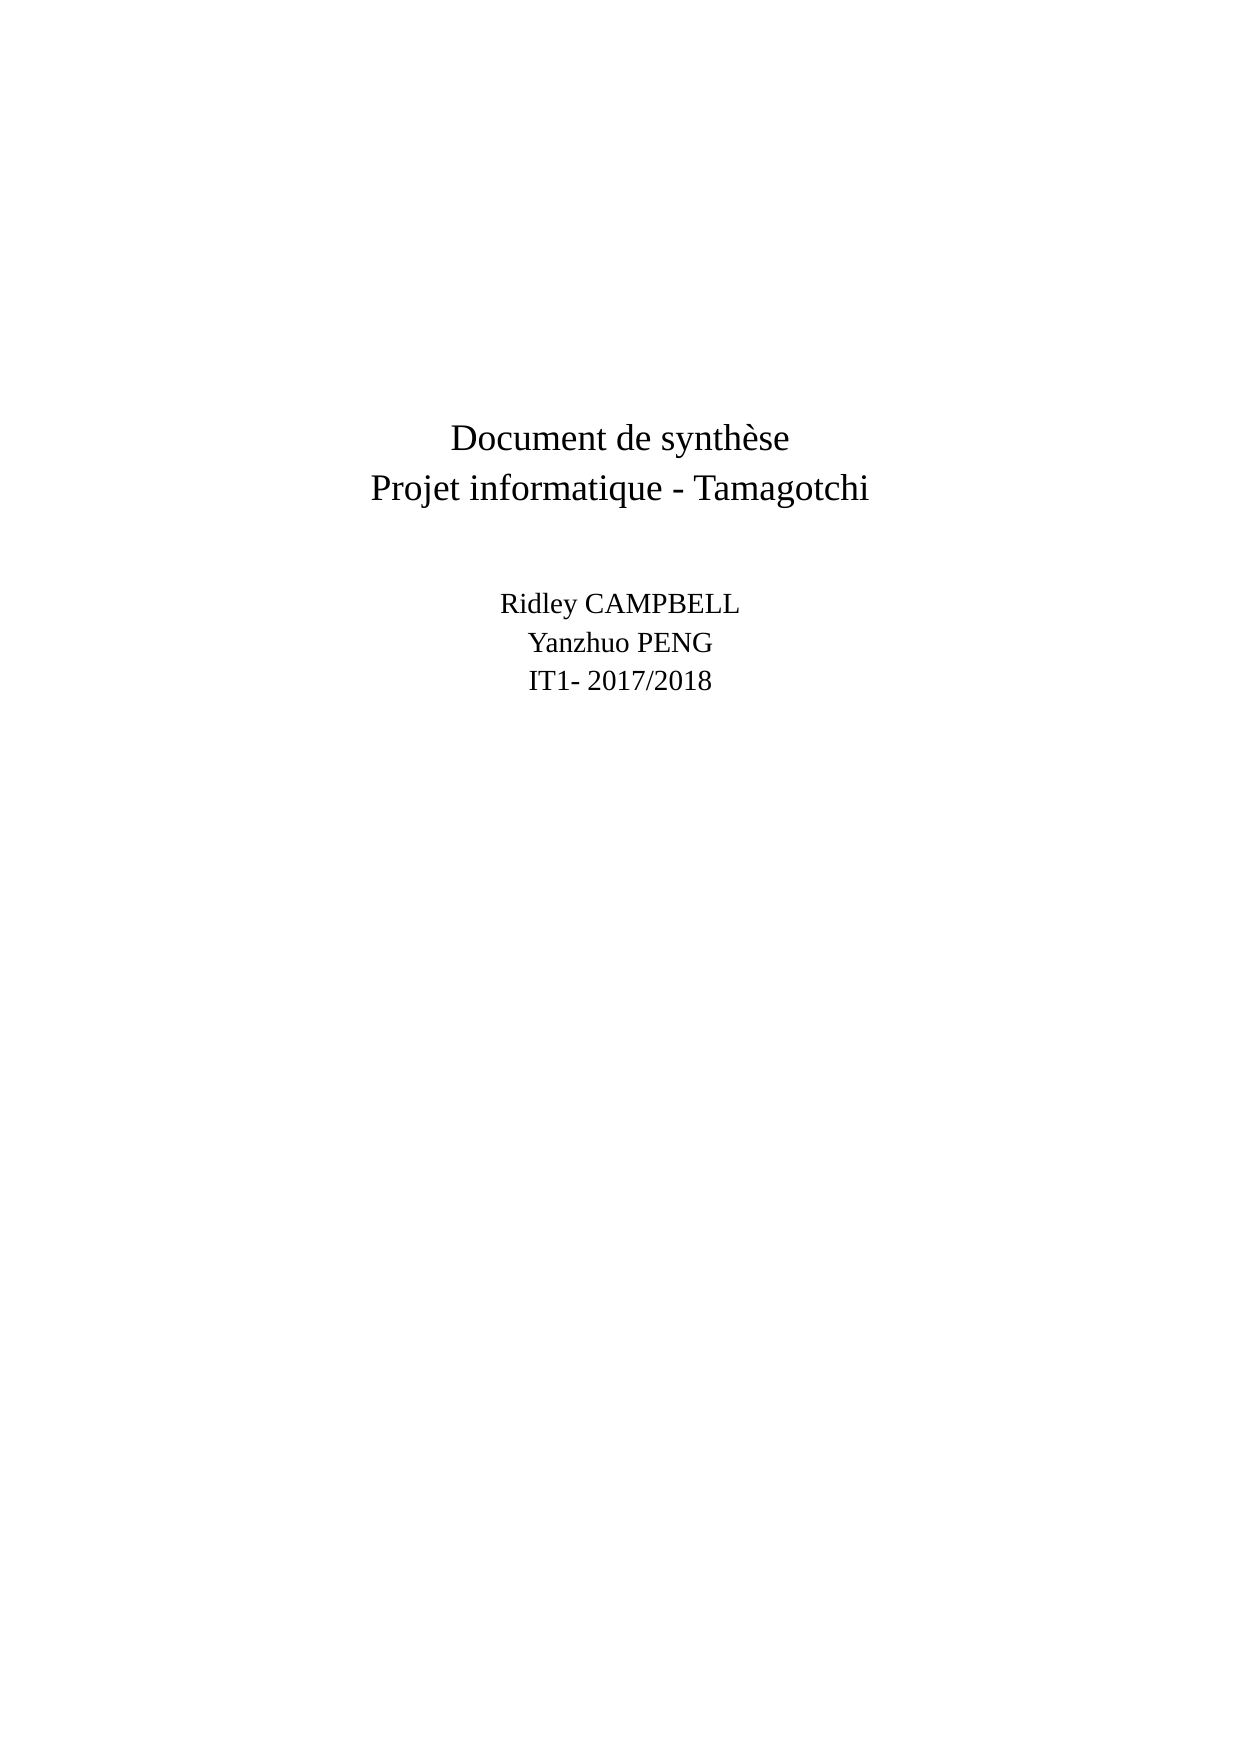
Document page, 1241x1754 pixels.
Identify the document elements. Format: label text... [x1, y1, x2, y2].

text IT1- 2017/2018 [118, 663, 1122, 697]
text Document de synthèse [118, 416, 1122, 459]
text Ridley CAMPBELL [118, 586, 1122, 620]
text Projet informatique - Tamagotchi [118, 465, 1122, 508]
text Yanzhuo PENG [118, 625, 1122, 658]
